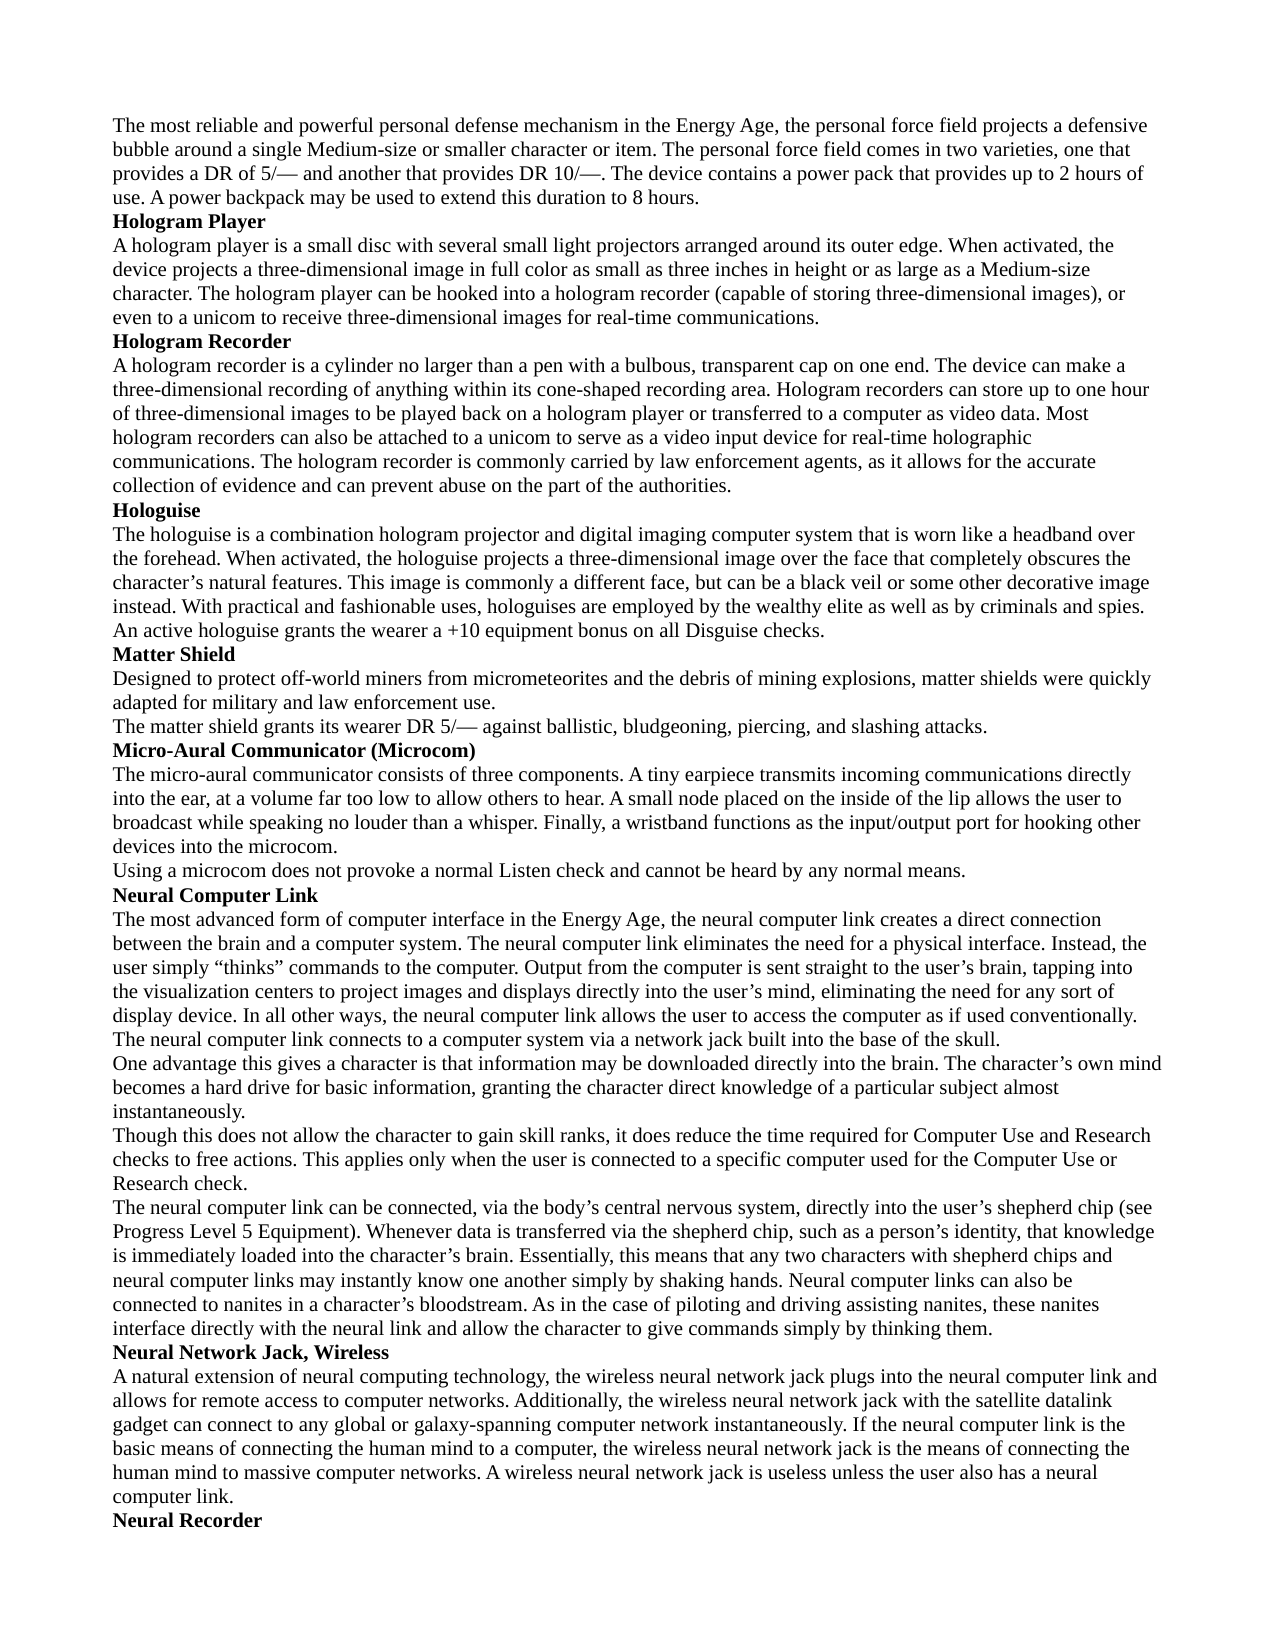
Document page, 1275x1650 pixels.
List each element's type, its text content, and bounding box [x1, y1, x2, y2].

text Hologram Recorder [112, 329, 1162, 353]
text The hologuise is a combination hologram projector and digital imaging computer system that is worn like a headband over the forehead. When activated, the hologuise projects a three-dimensional image over the face that completely obscures the character’s natural features. This image is commonly a different face, but can be a black veil or some other decorative image instead. With practical and fashionable uses, hologuises are employed by the wealthy elite as well as by criminals and spies. An active hologuise grants the wearer a +10 equipment bonus on all Disguise checks. [112, 522, 1162, 642]
text Hologram Player [112, 209, 1162, 233]
text Though this does not allow the character to gain skill ranks, it does reduce the time required for Computer Use and Research checks to free actions. This applies only when the user is connected to a specific computer used for the Computer Use or Research check. [112, 1123, 1162, 1195]
text The micro-aural communicator consists of three components. A tiny earpiece transmits incoming communications directly into the ear, at a volume far too low to allow others to hear. A small node placed on the inside of the lip allows the user to broadcast while speaking no louder than a whisper. Finally, a wristband functions as the input/output port for hooking other devices into the microcom. [112, 762, 1162, 858]
text Neural Network Jack, Wireless [112, 1340, 1162, 1364]
text A hologram recorder is a cylinder no larger than a pen with a bulbous, transparent cap on one end. The device can make a three-dimensional recording of anything within its cone-shaped recording area. Hologram recorders can store up to one hour of three-dimensional images to be played back on a hologram player or transferred to a computer as video data. Most hologram recorders can also be attached to a unicom to serve as a video input device for real-time holographic communications. The hologram recorder is commonly carried by law enforcement agents, as it allows for the accurate collection of evidence and can prevent abuse on the part of the authorities. [112, 353, 1162, 497]
text Neural Computer Link [112, 882, 1162, 907]
text The most advanced form of computer interface in the Energy Age, the neural computer link creates a direct connection between the brain and a computer system. The neural computer link eliminates the need for a physical interface. Instead, the user simply “thinks” commands to the computer. Output from the computer is sent straight to the user’s brain, tapping into the visualization centers to project images and displays directly into the user’s mind, eliminating the need for any sort of display device. In all other ways, the neural computer link allows the user to access the computer as if used conventionally. The neural computer link connects to a computer system via a network jack built into the base of the skull. [112, 907, 1162, 1051]
text Using a microcom does not provoke a normal Listen check and cannot be heard by any normal means. [112, 858, 1162, 882]
text A hologram player is a small disc with several small light projectors arranged around its outer edge. When activated, the device projects a three-dimensional image in full color as small as three inches in height or as large as a Medium-size character. The hologram player can be hooked into a hologram recorder (capable of storing three-dimensional images), or even to a unicom to receive three-dimensional images for real-time communications. [112, 233, 1162, 329]
text The matter shield grants its wearer DR 5/— against ballistic, bludgeoning, piercing, and slashing attacks. [112, 714, 1162, 738]
text One advantage this gives a character is that information may be downloaded directly into the brain. The character’s own mind becomes a hard drive for basic information, granting the character direct knowledge of a particular subject almost instantaneously. [112, 1051, 1162, 1123]
text Hologuise [112, 497, 1162, 522]
text The most reliable and powerful personal defense mechanism in the Energy Age, the personal force field projects a defensive bubble around a single Medium-size or smaller character or item. The personal force field comes in two varieties, one that provides a DR of 5/— and another that provides DR 10/—. The device contains a power pack that provides up to 2 hours of use. A power backpack may be used to extend this duration to 8 hours. [112, 112, 1162, 209]
text A natural extension of neural computing technology, the wireless neural network jack plugs into the neural computer link and allows for remote access to computer networks. Additionally, the wireless neural network jack with the satellite datalink gadget can connect to any global or galaxy-spanning computer network instantaneously. If the neural computer link is the basic means of connecting the human mind to a computer, the wireless neural network jack is the means of connecting the human mind to massive computer networks. A wireless neural network jack is useless unless the user also has a neural computer link. [112, 1364, 1162, 1508]
text Neural Recorder [112, 1508, 1162, 1532]
text Micro-Aural Communicator (Microcom) [112, 738, 1162, 762]
text The neural computer link can be connected, via the body’s central nervous system, directly into the user’s shepherd chip (see Progress Level 5 Equipment). Whenever data is transferred via the shepherd chip, such as a person’s identity, that knowledge is immediately loaded into the character’s brain. Essentially, this means that any two characters with shepherd chips and neural computer links may instantly know one another simply by shaking hands. Neural computer links can also be connected to nanites in a character’s bloodstream. As in the case of piloting and driving assisting nanites, these nanites interface directly with the neural link and allow the character to give commands simply by thinking them. [112, 1195, 1162, 1340]
text Designed to protect off-world miners from micrometeorites and the debris of mining explosions, matter shields were quickly adapted for military and law enforcement use. [112, 666, 1162, 714]
text Matter Shield [112, 642, 1162, 666]
